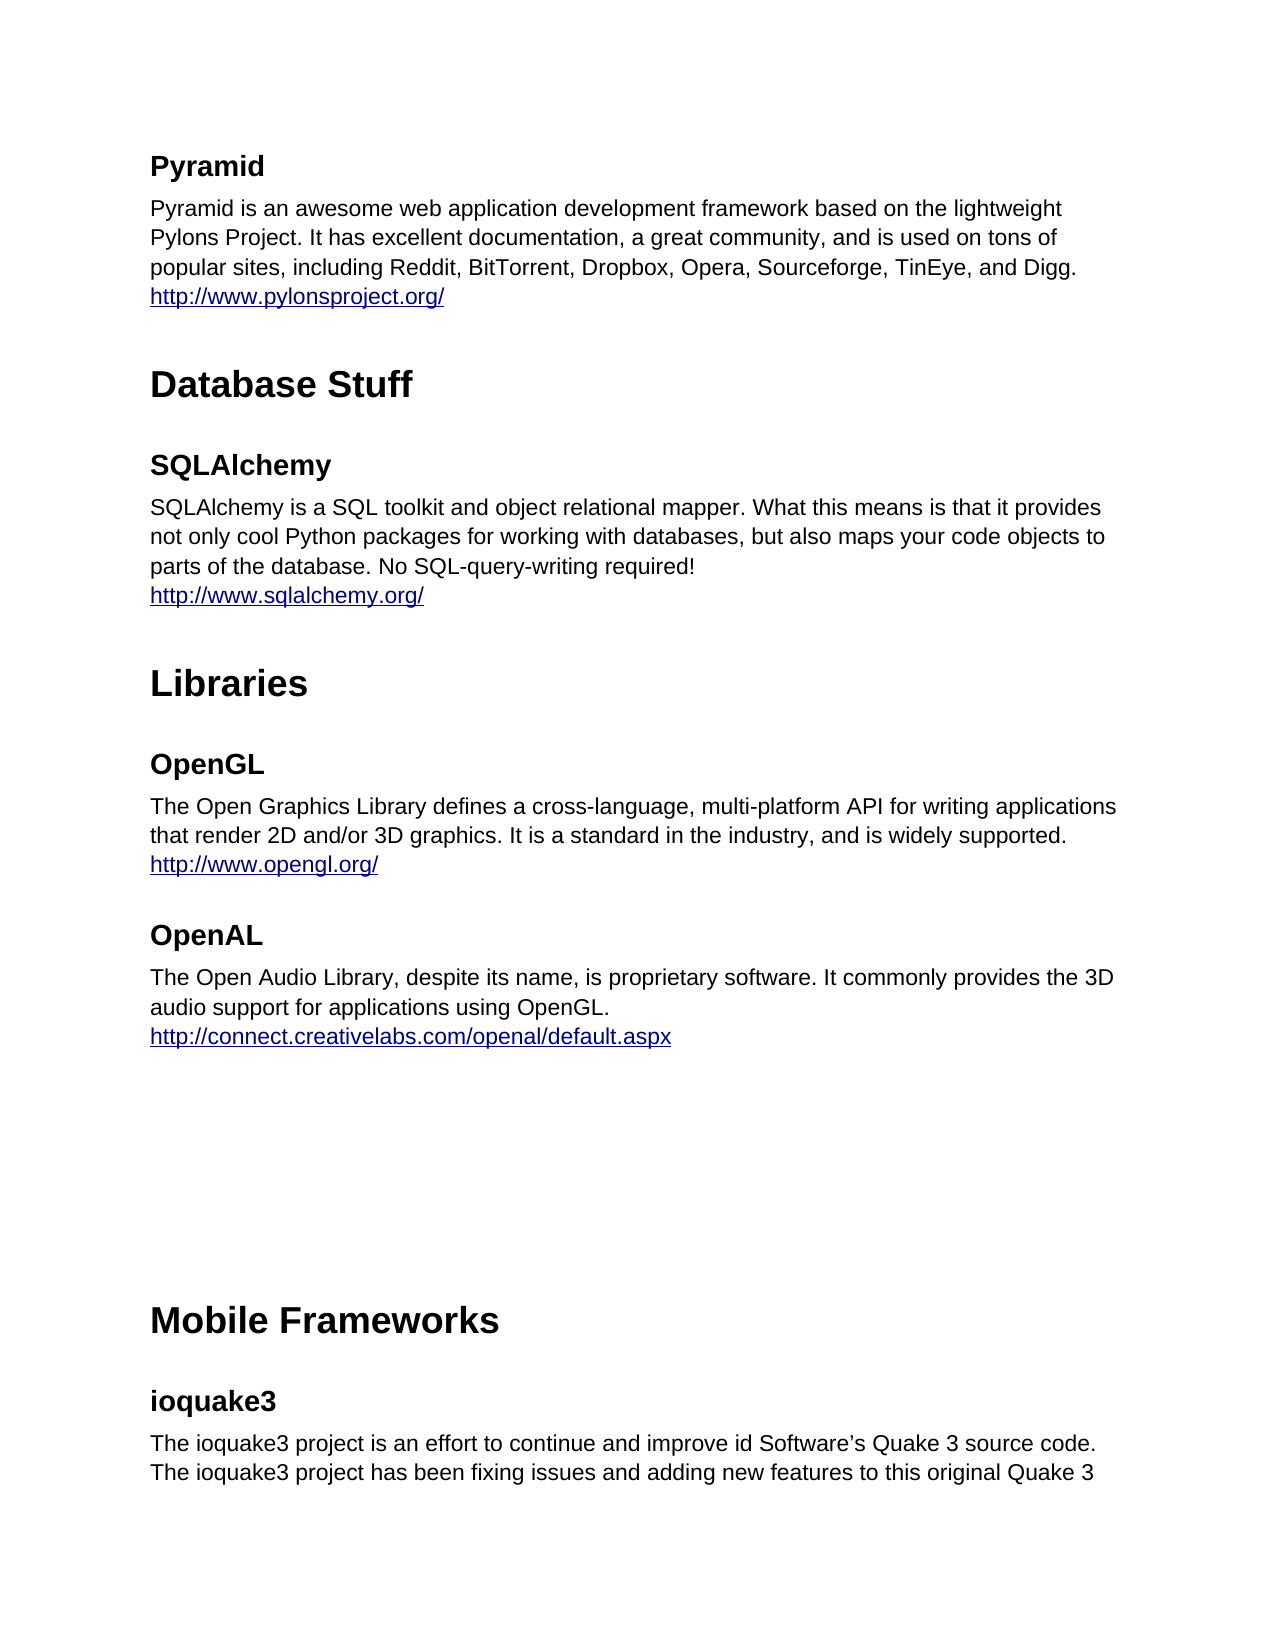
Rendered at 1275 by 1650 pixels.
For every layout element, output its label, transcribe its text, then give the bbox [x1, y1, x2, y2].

text Pyramid is an awesome web application development framework based on the lightweight Pylons Project. It has excellent documentation, a great community, and is used on tons of popular sites, including Reddit, BitTorrent, Dropbox, Opera, Sourceforge, TinEye, and Digg. [150, 196, 1125, 280]
subtitle SQLAlchemy [150, 449, 1125, 481]
text http://www.pylonsproject.org/ [150, 284, 1125, 309]
text The ioquake3 project is an effort to continue and improve id Software’s Quake 3 source code. The ioquake3 project has been fixing issues and adding new features to this original Quake 3 [150, 1431, 1125, 1486]
text http://connect.creativelabs.com/openal/default.aspx [150, 1023, 1125, 1049]
subtitle Pyramid [150, 150, 1125, 183]
subtitle Database Stuff [150, 363, 1125, 405]
subtitle Mobile Frameworks [150, 1299, 1125, 1341]
text http://www.sqlalchemy.org/ [150, 583, 1125, 608]
subtitle Libraries [150, 662, 1125, 704]
subtitle OpenGL [150, 748, 1125, 780]
text The Open Audio Library, despite its name, is proprietary software. It commonly provides the 3D audio support for applications using OpenGL. [150, 965, 1125, 1020]
text http://www.opengl.org/ [150, 852, 1125, 878]
subtitle OpenAL [150, 919, 1125, 952]
text SQLAlchemy is a SQL toolkit and object relational mapper. What this means is that it provides not only cool Python packages for working with databases, but also maps your code objects to parts of the database. No SQL-query-writing required! [150, 494, 1125, 579]
text The Open Graphics Library defines a cross-language, multi-platform API for writing applications that render 2D and/or 3D graphics. It is a standard in the industry, and is widely supported. [150, 793, 1125, 848]
subtitle ioquake3 [150, 1385, 1125, 1417]
